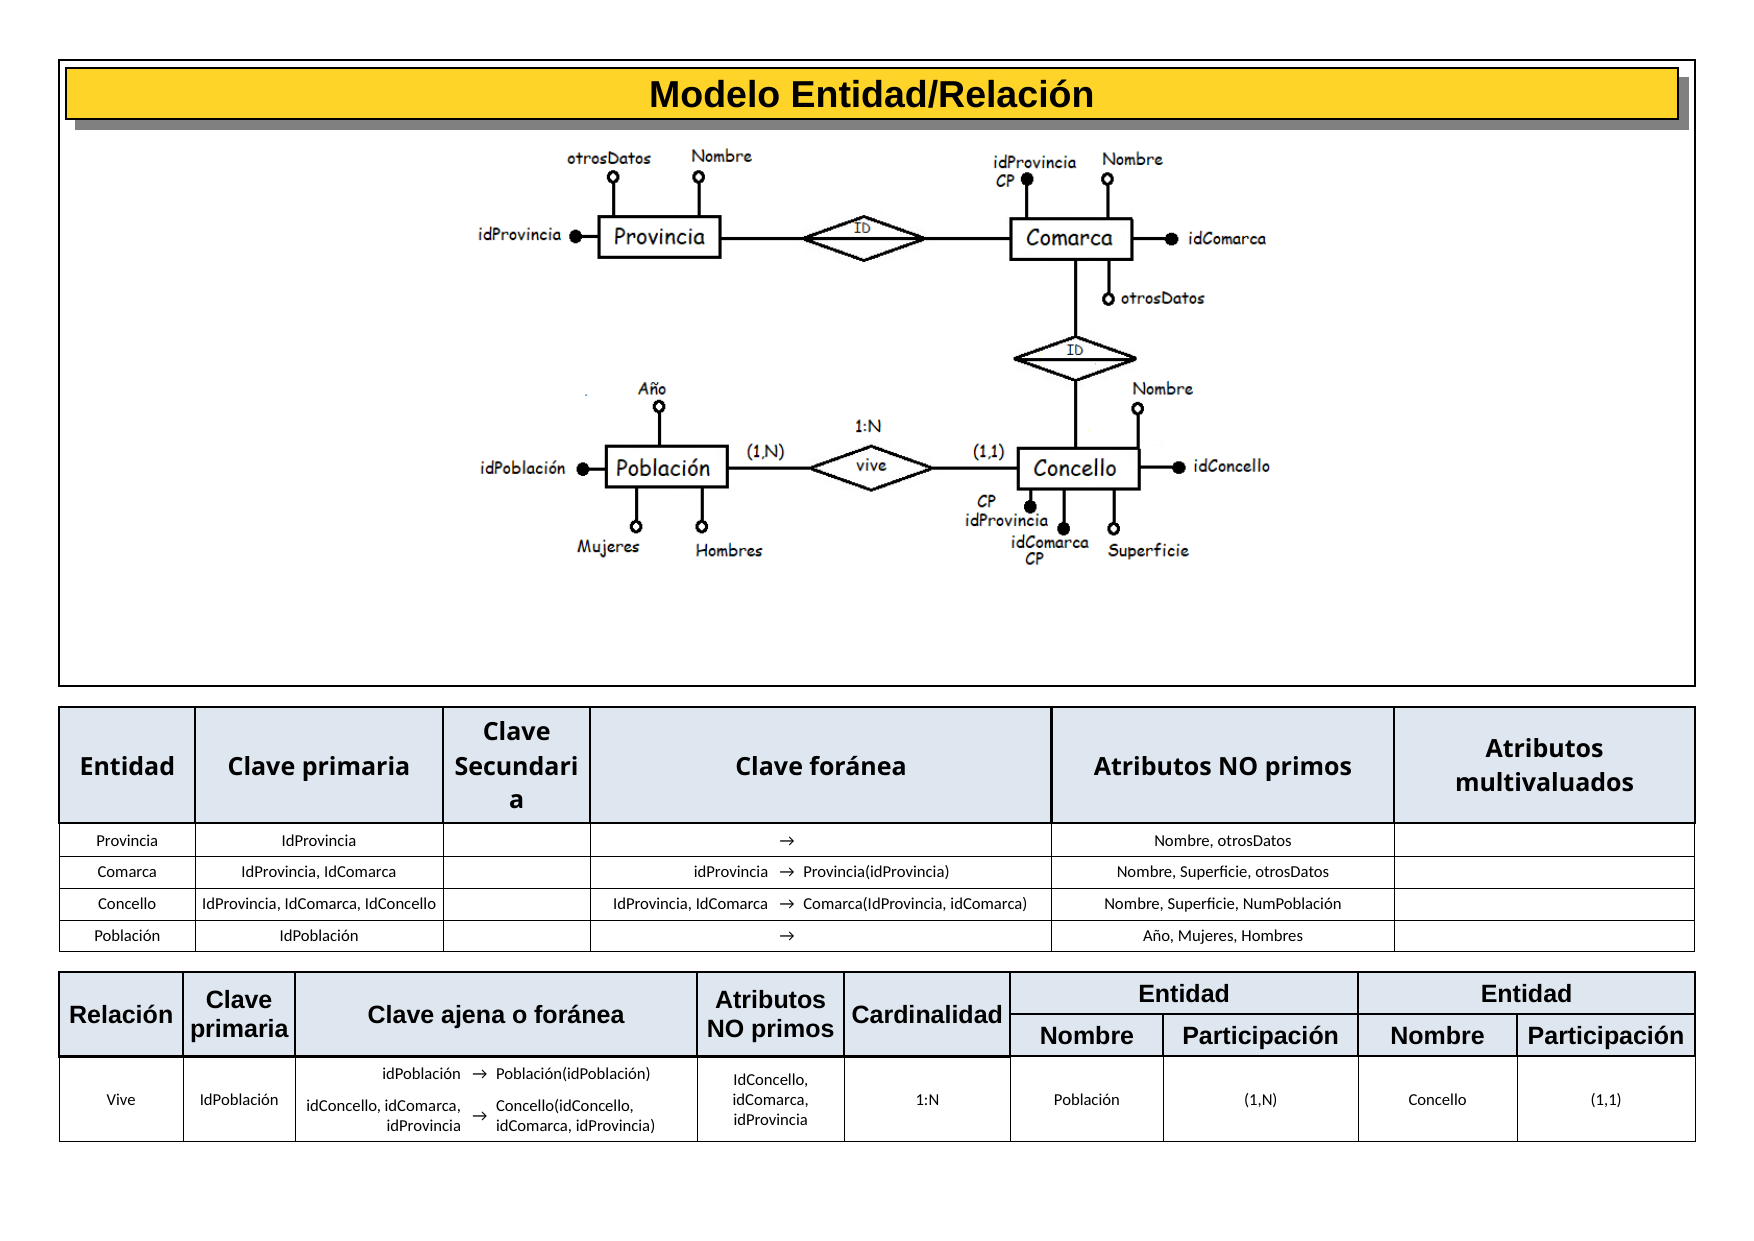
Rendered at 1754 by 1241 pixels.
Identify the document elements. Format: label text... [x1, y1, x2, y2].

table_cell [1395, 824, 1694, 856]
table_header Clave Secundaria [444, 708, 589, 822]
table_cell Concello [60, 889, 195, 919]
table_header Modelo Entidad/Relación [60, 61, 1694, 136]
table_cell Nombre, Superficie, NumPoblación [1052, 889, 1394, 919]
table_cell Población [1011, 1057, 1163, 1141]
table_header Entidad [60, 708, 194, 822]
table_cell IdPoblación [196, 921, 443, 951]
table_cell Nombre [1359, 1015, 1516, 1055]
table_cell idProvincia [591, 857, 774, 888]
table_cell Comarca(IdProvincia, idComarca) [798, 889, 1051, 919]
table_cell [1395, 921, 1694, 951]
table_header Entidad [1011, 973, 1357, 1013]
table_cell → [774, 889, 797, 919]
table_cell 1:N [845, 1058, 1010, 1141]
table_cell [60, 136, 1694, 685]
table_cell [798, 921, 1051, 951]
table_cell (1,1) [1518, 1057, 1695, 1141]
table_cell → [774, 921, 797, 951]
table_cell Población [60, 921, 195, 951]
table_cell [444, 857, 590, 888]
table_header Cardinalidad [845, 973, 1009, 1055]
table_cell [1395, 889, 1694, 919]
table_cell Población(idPoblación) [490, 1058, 697, 1089]
table_cell → [466, 1058, 490, 1089]
table_cell [591, 921, 774, 951]
table_cell [444, 889, 590, 919]
picture [463, 141, 1291, 572]
table_cell Concello(idConcello, idComarca, idProvincia) [490, 1089, 697, 1141]
table_cell [591, 824, 774, 856]
table_cell IdConcello, idComarca, idProvincia [698, 1058, 844, 1141]
table_header Atributos NO primos [698, 973, 843, 1055]
table_header Clave foránea [591, 708, 1050, 822]
table_cell Provincia [60, 824, 195, 856]
table_cell Nombre, otrosDatos [1052, 824, 1394, 856]
table_cell Nombre [1011, 1015, 1162, 1055]
table_cell Año, Mujeres, Hombres [1052, 921, 1394, 951]
table_cell Concello [1359, 1057, 1517, 1141]
table_header Atributos multivaluados [1395, 708, 1694, 822]
table_header Entidad [1359, 973, 1694, 1013]
table_cell → [466, 1089, 490, 1141]
table_header Clave primaria [196, 708, 442, 822]
table_cell idPoblación [296, 1058, 466, 1089]
table_cell Comarca [60, 857, 195, 888]
table_cell idConcello, idComarca, idProvincia [296, 1089, 466, 1141]
table_header Clave ajena o foránea [296, 973, 696, 1055]
table_cell Participación [1164, 1015, 1357, 1055]
table_cell IdProvincia [196, 824, 443, 856]
table_header Atributos NO primos [1053, 708, 1393, 822]
table_cell [1395, 857, 1694, 888]
table_cell → [774, 824, 797, 856]
table_cell Vive [60, 1058, 183, 1141]
table_cell [444, 824, 590, 856]
table_header Relación [60, 973, 182, 1055]
table_cell IdProvincia, IdComarca, IdConcello [196, 889, 443, 919]
table_cell (1,N) [1164, 1057, 1358, 1141]
table_header Clave primaria [184, 973, 294, 1055]
table_cell → [774, 857, 797, 888]
table_cell [444, 921, 590, 951]
table_cell Participación [1518, 1015, 1694, 1055]
table_cell IdPoblación [184, 1058, 295, 1141]
table_cell IdProvincia, IdComarca [591, 889, 774, 919]
table_cell IdProvincia, IdComarca [196, 857, 443, 888]
table_cell [798, 824, 1051, 856]
table_cell Provincia(idProvincia) [798, 857, 1051, 888]
table_cell Nombre, Superficie, otrosDatos [1052, 857, 1394, 888]
